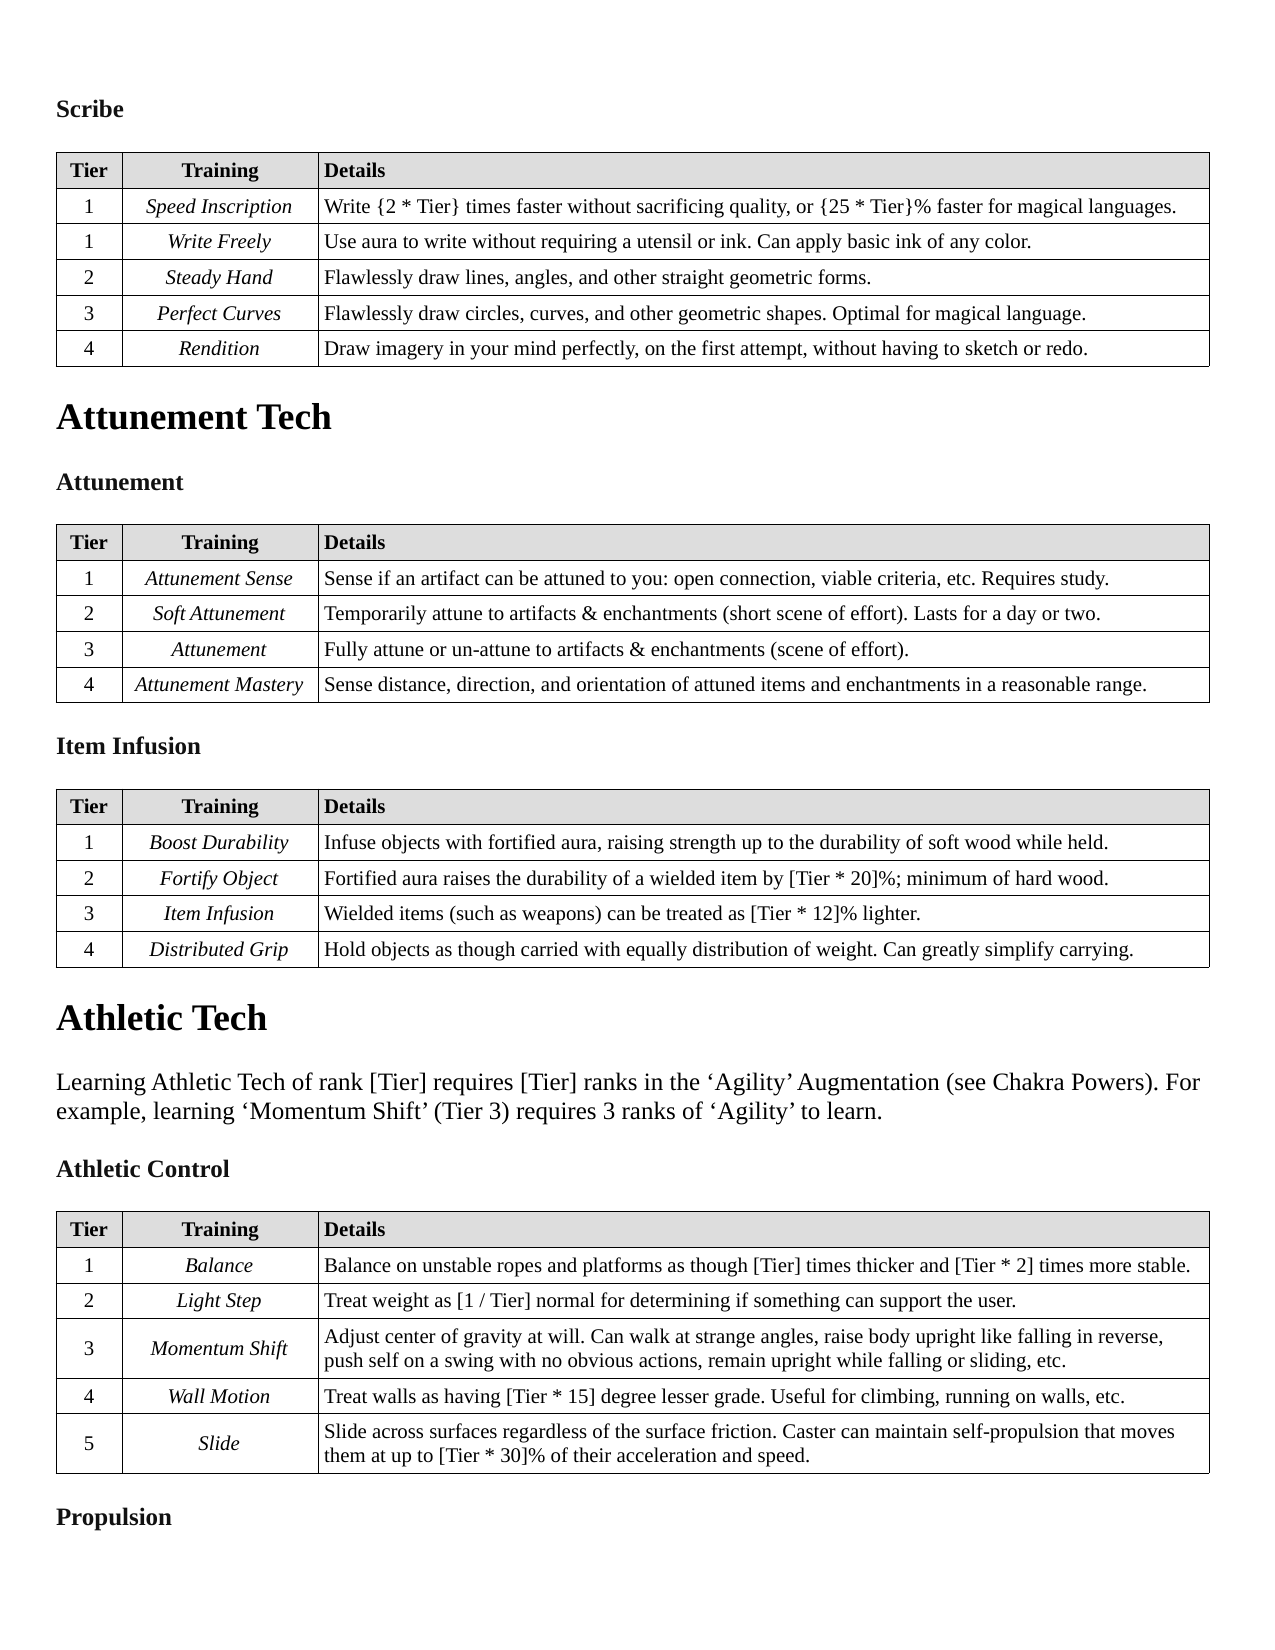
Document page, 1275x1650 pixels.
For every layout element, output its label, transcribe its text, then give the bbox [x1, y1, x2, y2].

table_cell Temporarily attune to artifacts & enchantments (short scene of effort). Lasts for a day or two. [319, 596, 1209, 631]
table_cell Wielded items (such as weapons) can be treated as [Tier * 12]% lighter. [319, 896, 1209, 931]
table_cell 1 [57, 825, 122, 860]
table_cell 4 [57, 331, 122, 366]
table_cell 2 [57, 260, 122, 294]
table_header Training [123, 1212, 318, 1247]
table_cell 1 [57, 1248, 122, 1282]
table_cell Attunement Sense [123, 561, 318, 595]
table_cell Use aura to write without requiring a utensil or ink. Can apply basic ink of any color. [319, 224, 1209, 259]
table_cell 2 [57, 861, 122, 895]
table_cell Perfect Curves [123, 296, 318, 330]
table_cell 3 [57, 632, 122, 667]
table_cell 2 [57, 1284, 122, 1318]
table_cell Write {2 * Tier} times faster without sacrificing quality, or {25 * Tier}% faster for magical languages. [319, 189, 1209, 223]
table_cell Treat walls as having [Tier * 15] degree lesser grade. Useful for climbing, running on walls, etc. [319, 1379, 1209, 1413]
table_header Details [319, 153, 1209, 188]
table_cell Wall Motion [123, 1379, 318, 1413]
subtitle Attunement Tech [56, 395, 1215, 438]
table_header Tier [57, 525, 122, 560]
text Learning Athletic Tech of rank [Tier] requires [Tier] ranks in the ‘Agility’ Augmentation (see Chakra Powers). For example, learning ‘Momentum Shift’ (Tier 3) requires 3 ranks of ‘Agility’ to learn. [56, 1067, 1215, 1125]
table_cell Boost Durability [123, 825, 318, 860]
table_cell Momentum Shift [123, 1319, 318, 1378]
table_cell Attunement [123, 632, 318, 667]
table_cell 1 [57, 561, 122, 595]
table_cell Soft Attunement [123, 596, 318, 631]
table_cell Hold objects as though carried with equally distribution of weight. Can greatly simplify carrying. [319, 932, 1209, 967]
table_cell Balance on unstable ropes and platforms as though [Tier] times thicker and [Tier * 2] times more stable. [319, 1248, 1209, 1282]
table_cell Item Infusion [123, 896, 318, 931]
table_header Tier [57, 790, 122, 824]
table_cell Sense distance, direction, and orientation of attuned items and enchantments in a reasonable range. [319, 668, 1209, 702]
table_cell 2 [57, 596, 122, 631]
table_cell Steady Hand [123, 260, 318, 294]
table_cell Slide across surfaces regardless of the surface friction. Caster can maintain self-propulsion that moves them at up to [Tier * 30]% of their acceleration and speed. [319, 1414, 1209, 1473]
table_cell Write Freely [123, 224, 318, 259]
table_cell Flawlessly draw circles, curves, and other geometric shapes. Optimal for magical language. [319, 296, 1209, 330]
table_cell Balance [123, 1248, 318, 1282]
subtitle Item Infusion [56, 731, 1215, 760]
table_cell Distributed Grip [123, 932, 318, 967]
table_cell Slide [123, 1414, 318, 1473]
table_header Details [319, 1212, 1209, 1247]
table_cell Light Step [123, 1284, 318, 1318]
table_header Training [123, 790, 318, 824]
table_cell 5 [57, 1414, 122, 1473]
table_cell 4 [57, 668, 122, 702]
subtitle Attunement [56, 467, 1215, 495]
subtitle Propulsion [56, 1502, 1215, 1531]
table_header Tier [57, 153, 122, 188]
table_cell Fortify Object [123, 861, 318, 895]
table_cell Draw imagery in your mind perfectly, on the first attempt, without having to sketch or redo. [319, 331, 1209, 366]
table_header Tier [57, 1212, 122, 1247]
table_cell Adjust center of gravity at will. Can walk at strange angles, raise body upright like falling in reverse, push self on a swing with no obvious actions, remain upright while falling or sliding, etc. [319, 1319, 1209, 1378]
table_header Training [123, 525, 318, 560]
table_cell Rendition [123, 331, 318, 366]
table_cell Attunement Mastery [123, 668, 318, 702]
table_cell 3 [57, 296, 122, 330]
table_cell 1 [57, 224, 122, 259]
table_cell Infuse objects with fortified aura, raising strength up to the durability of soft wood while held. [319, 825, 1209, 860]
table_header Details [319, 790, 1209, 824]
table_header Details [319, 525, 1209, 560]
table_cell 3 [57, 896, 122, 931]
table_cell 4 [57, 1379, 122, 1413]
table_cell 1 [57, 189, 122, 223]
subtitle Athletic Control [56, 1154, 1215, 1182]
table_cell Speed Inscription [123, 189, 318, 223]
table_cell 3 [57, 1319, 122, 1378]
table_header Training [123, 153, 318, 188]
table_cell Treat weight as [1 / Tier] normal for determining if something can support the user. [319, 1284, 1209, 1318]
table_cell Flawlessly draw lines, angles, and other straight geometric forms. [319, 260, 1209, 294]
table_cell Fortified aura raises the durability of a wielded item by [Tier * 20]%; minimum of hard wood. [319, 861, 1209, 895]
subtitle Scribe [56, 94, 1215, 123]
subtitle Athletic Tech [56, 996, 1215, 1039]
table_cell Sense if an artifact can be attuned to you: open connection, viable criteria, etc. Requires study. [319, 561, 1209, 595]
table_cell Fully attune or un-attune to artifacts & enchantments (scene of effort). [319, 632, 1209, 667]
table_cell 4 [57, 932, 122, 967]
